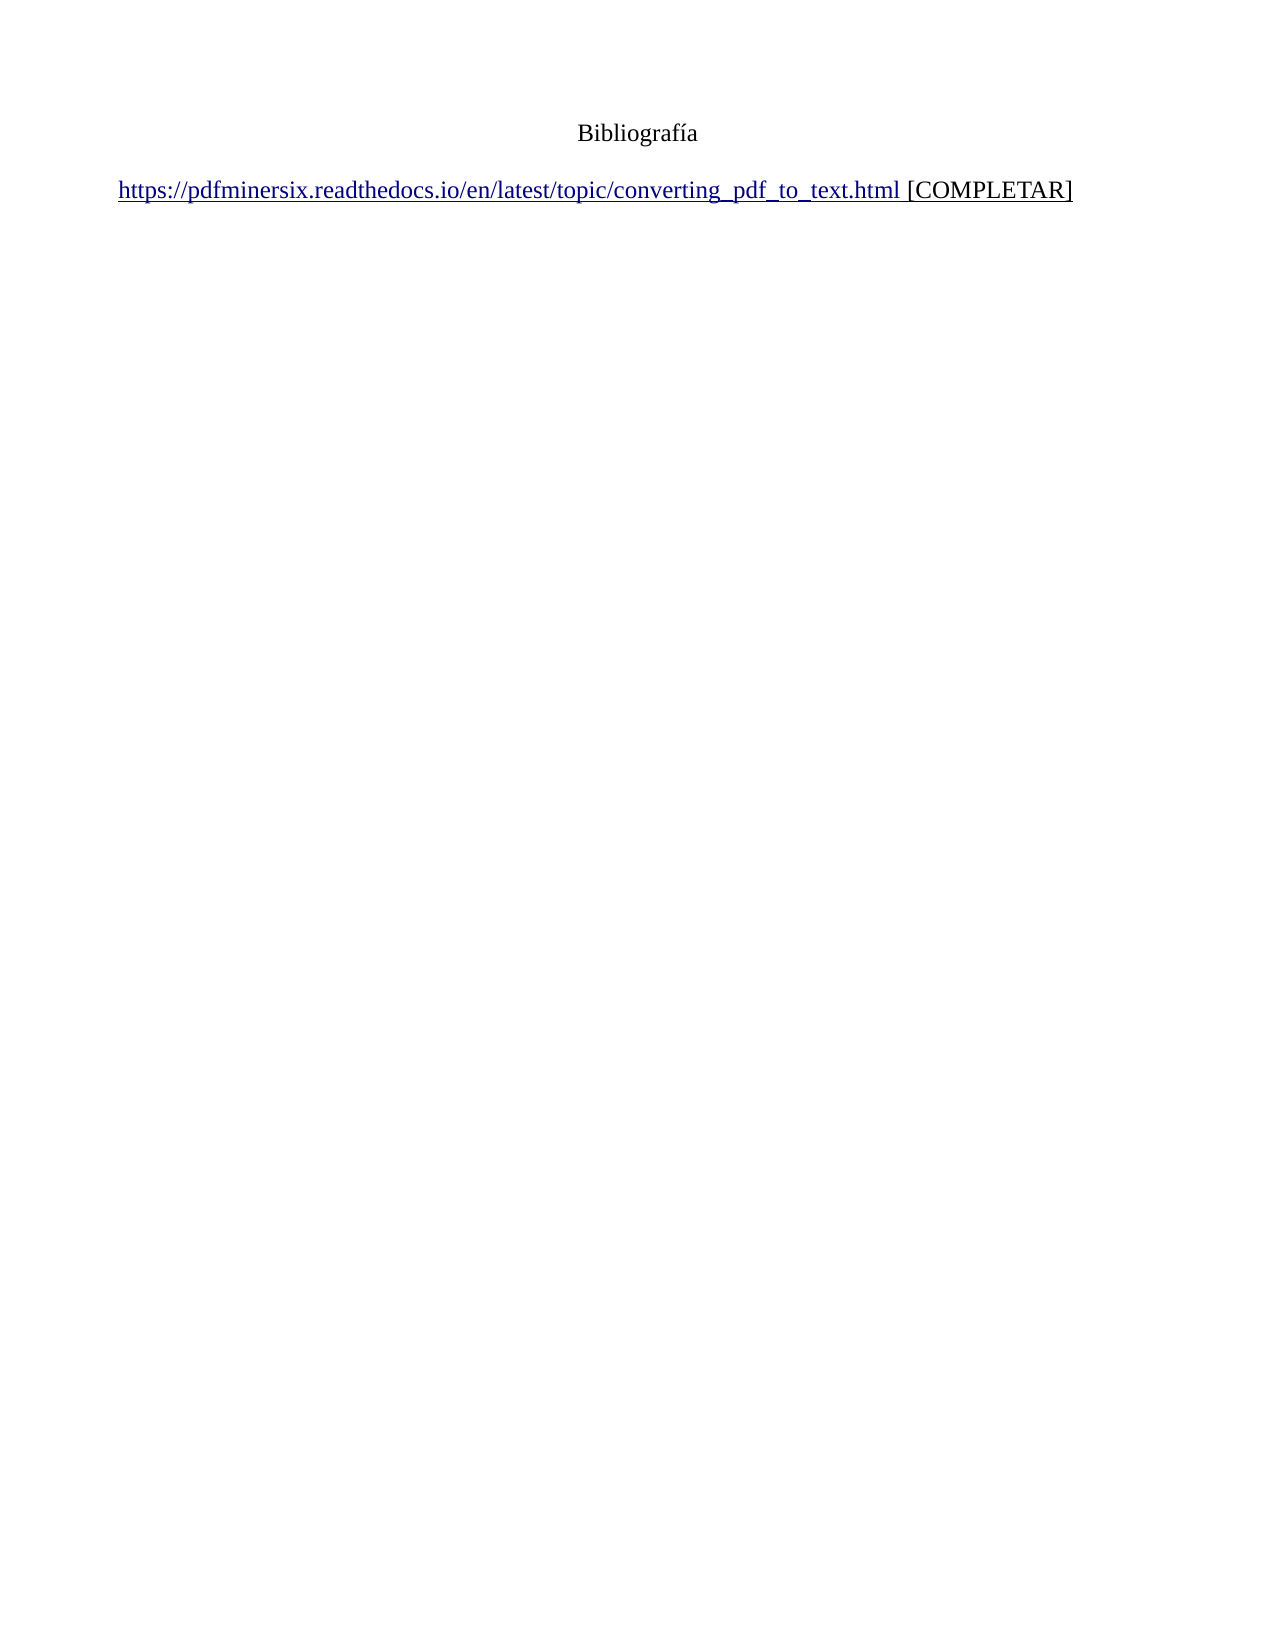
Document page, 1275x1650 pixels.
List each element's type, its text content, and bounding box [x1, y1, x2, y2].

text Bibliografía [118, 118, 1157, 147]
text https://pdfminersix.readthedocs.io/en/latest/topic/converting_pdf_to_text.html [COMPLETAR] [118, 176, 1157, 204]
